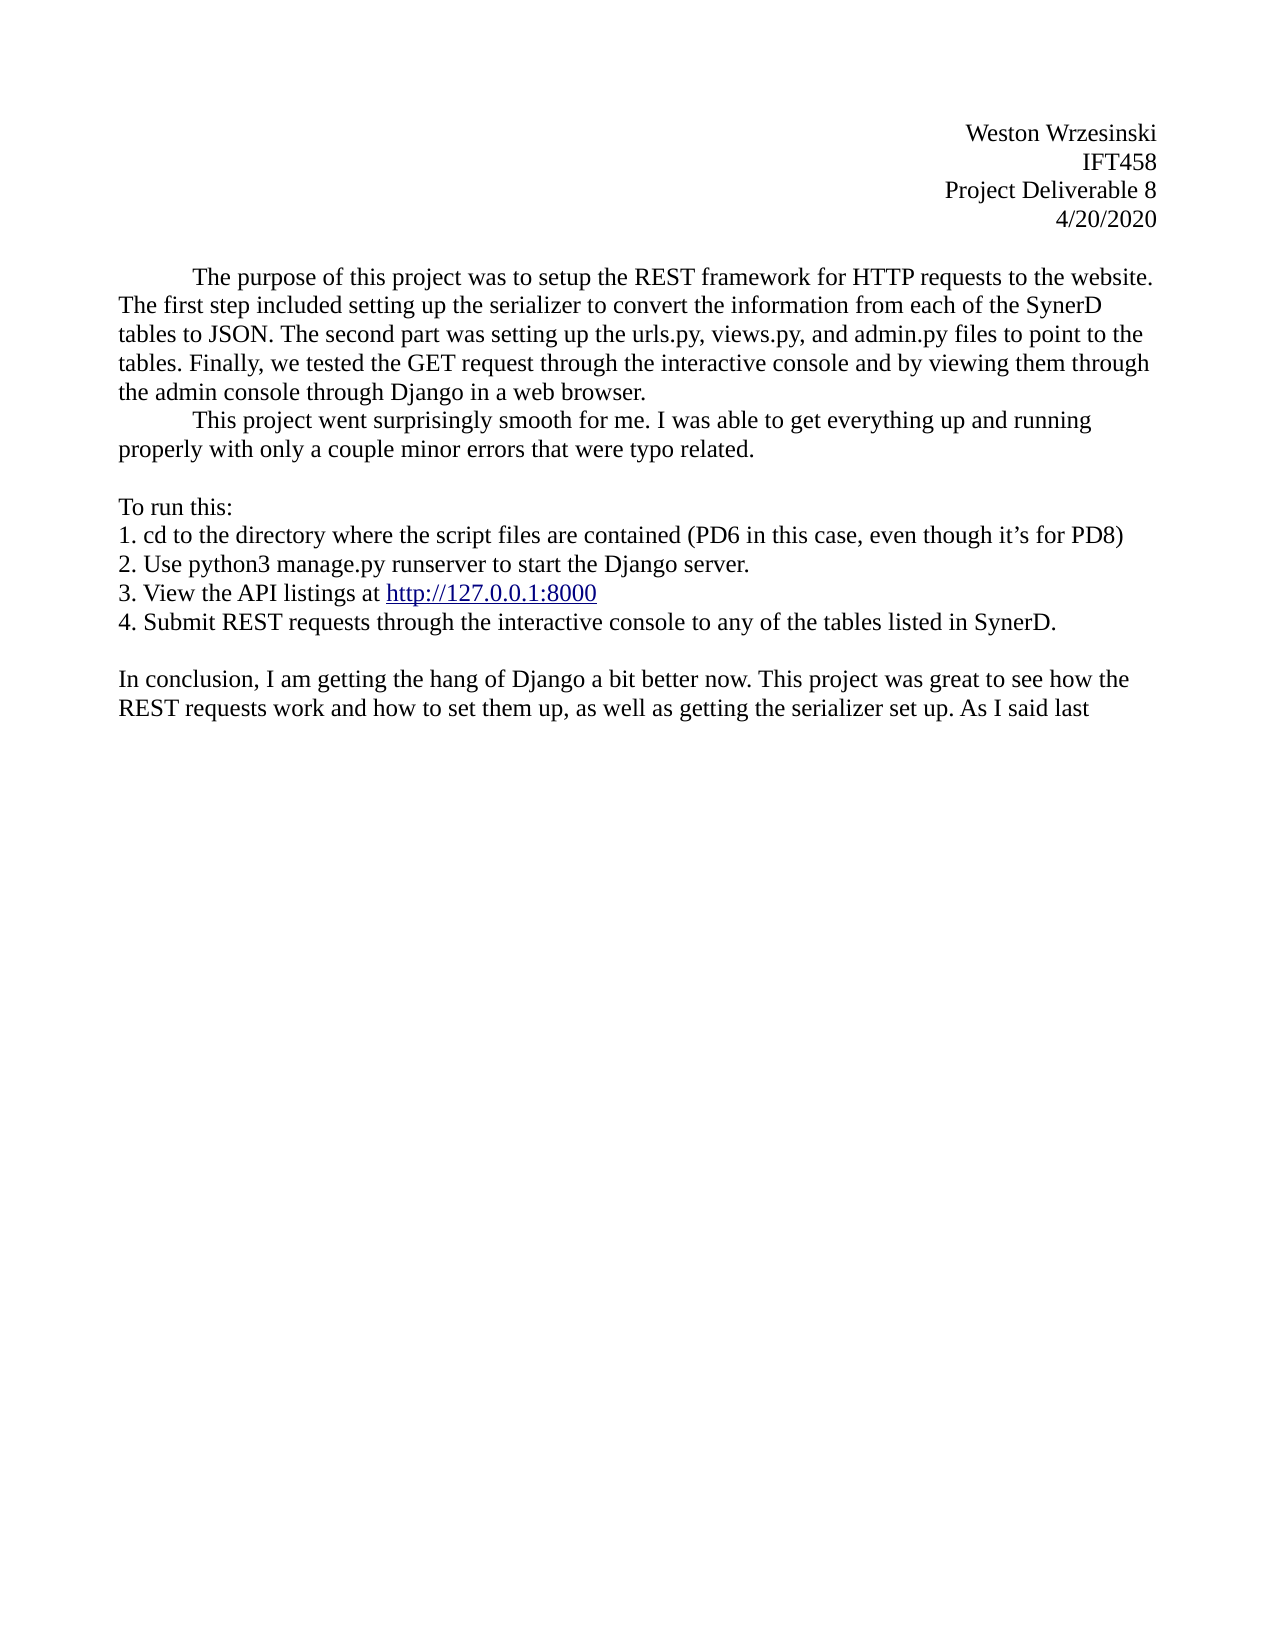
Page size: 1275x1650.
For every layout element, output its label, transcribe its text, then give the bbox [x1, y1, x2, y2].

text IFT458 [118, 147, 1157, 176]
text 1. cd to the directory where the script files are contained (PD6 in this case, even though it’s for PD8) [118, 521, 1157, 549]
text 3. View the API listings at http://127.0.0.1:8000 [118, 578, 1157, 607]
text Weston Wrzesinski [118, 118, 1157, 147]
text This project went surprisingly smooth for me. I was able to get everything up and running properly with only a couple minor errors that were typo related. [118, 406, 1157, 463]
text The purpose of this project was to setup the REST framework for HTTP requests to the website. The first step included setting up the serializer to convert the information from each of the SynerD tables to JSON. The second part was setting up the urls.py, views.py, and admin.py files to point to the tables. Finally, we tested the GET request through the interactive console and by viewing them through the admin console through Django in a web browser. [118, 262, 1157, 406]
text 4/20/2020 [118, 204, 1157, 233]
text To run this: [118, 492, 1157, 521]
text 2. Use python3 manage.py runserver to start the Django server. [118, 549, 1157, 578]
text 4. Submit REST requests through the interactive console to any of the tables listed in SynerD. [118, 607, 1157, 636]
text Project Deliverable 8 [118, 176, 1157, 204]
text In conclusion, I am getting the hang of Django a bit better now. This project was great to see how the REST requests work and how to set them up, as well as getting the serializer set up. As I said last [118, 664, 1157, 722]
